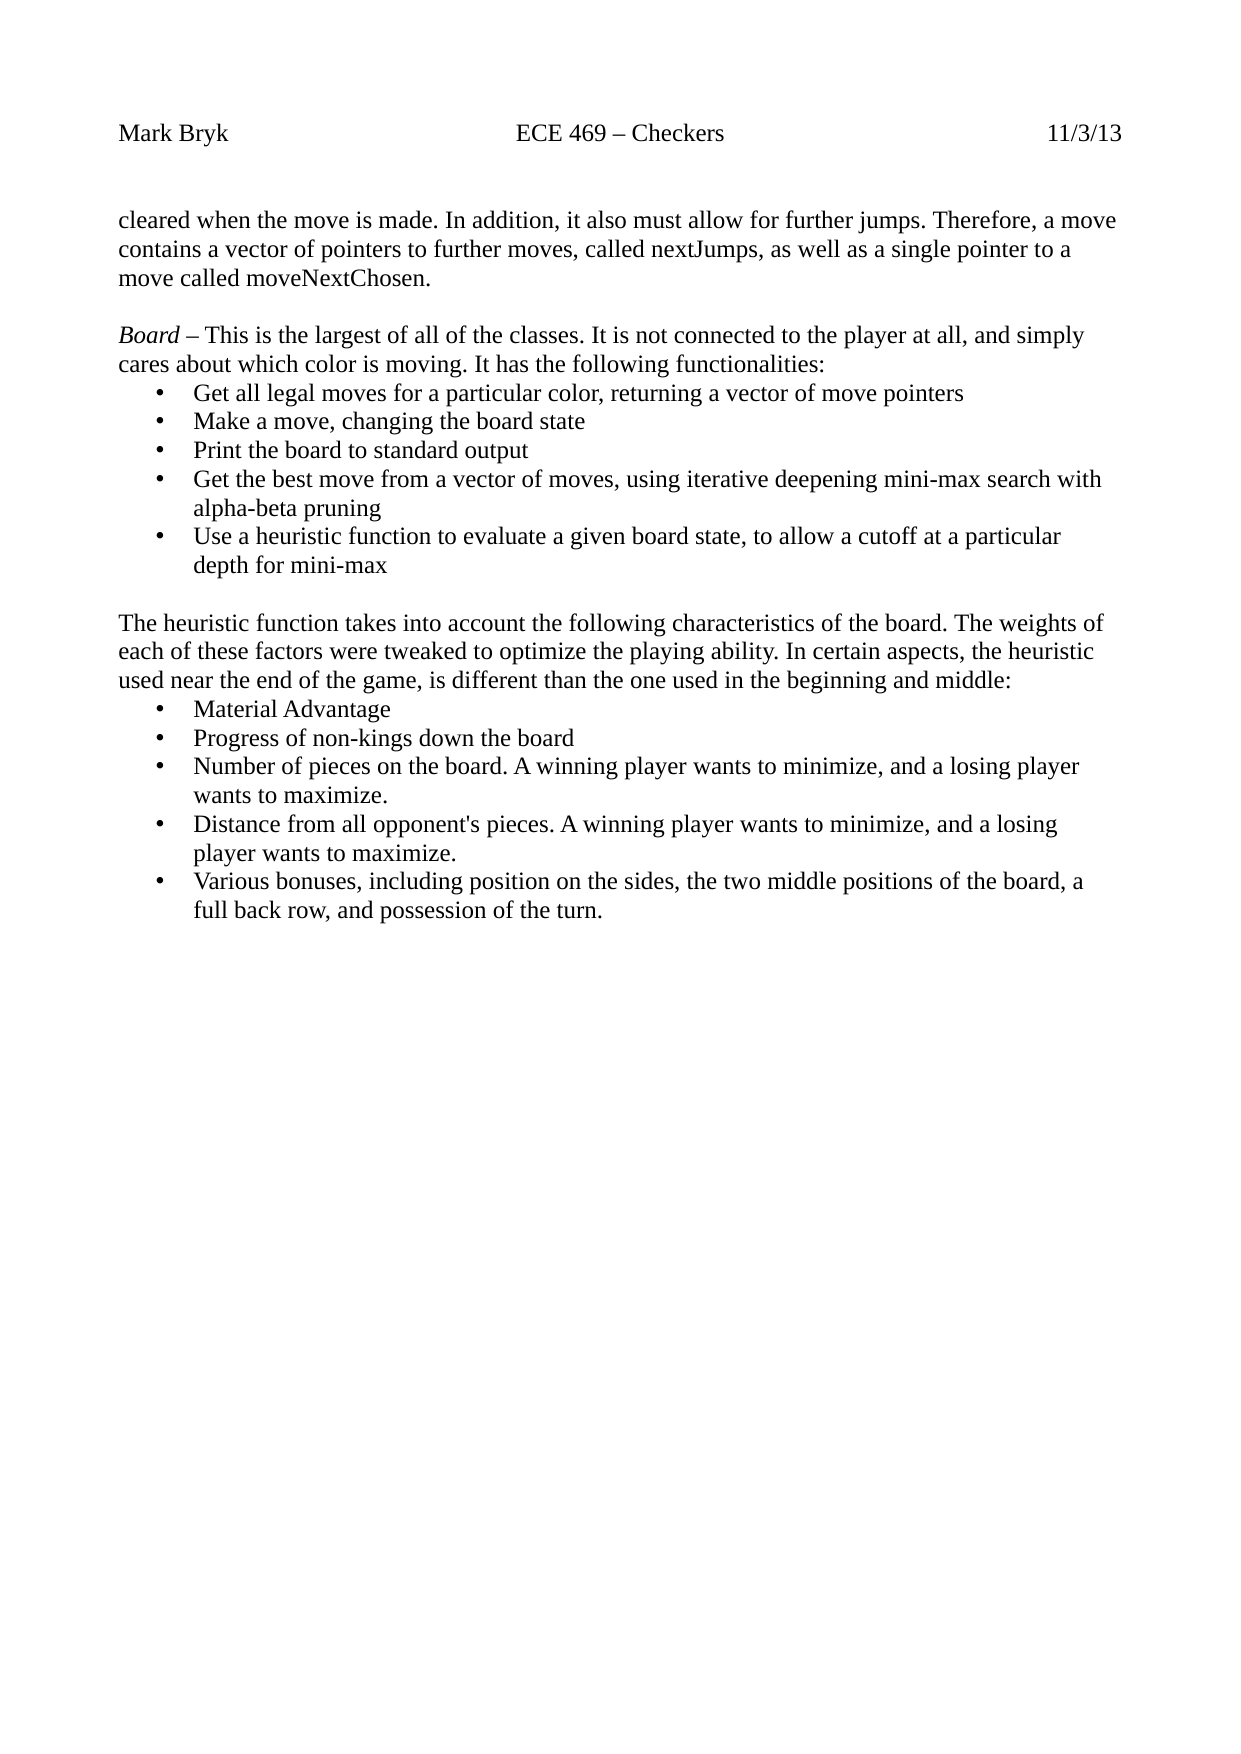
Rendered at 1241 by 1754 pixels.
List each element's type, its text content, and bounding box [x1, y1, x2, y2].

list Make a move, changing the board state [156, 406, 1122, 435]
list Progress of non-kings down the board [156, 723, 1122, 751]
list Distance from all opponent's pieces. A winning player wants to minimize, and a losing player wants to maximize. [156, 809, 1122, 866]
list Number of pieces on the board. A winning player wants to minimize, and a losing player wants to maximize. [156, 751, 1122, 809]
list Get all legal moves for a particular color, returning a vector of move pointers [156, 378, 1122, 406]
list Material Advantage [156, 694, 1122, 723]
list Use a heuristic function to evaluate a given board state, to allow a cutoff at a particular depth for mini-max [156, 521, 1122, 579]
list Various bonuses, including position on the sides, the two middle positions of the board, a full back row, and possession of the turn. [156, 866, 1122, 924]
text Board – This is the largest of all of the classes. It is not connected to the player at all, and simply cares about which color is moving. It has the following functionalities: [118, 320, 1122, 378]
list Get the best move from a vector of moves, using iterative deepening mini-max search with alpha-beta pruning [156, 464, 1122, 521]
text cleared when the move is made. In addition, it also must allow for further jumps. Therefore, a move contains a vector of pointers to further moves, called nextJumps, as well as a single pointer to a move called moveNextChosen. [118, 205, 1122, 291]
list Print the board to standard output [156, 435, 1122, 464]
text The heuristic function takes into account the following characteristics of the board. The weights of each of these factors were tweaked to optimize the playing ability. In certain aspects, the heuristic used near the end of the game, is different than the one used in the beginning and middle: [118, 608, 1122, 694]
